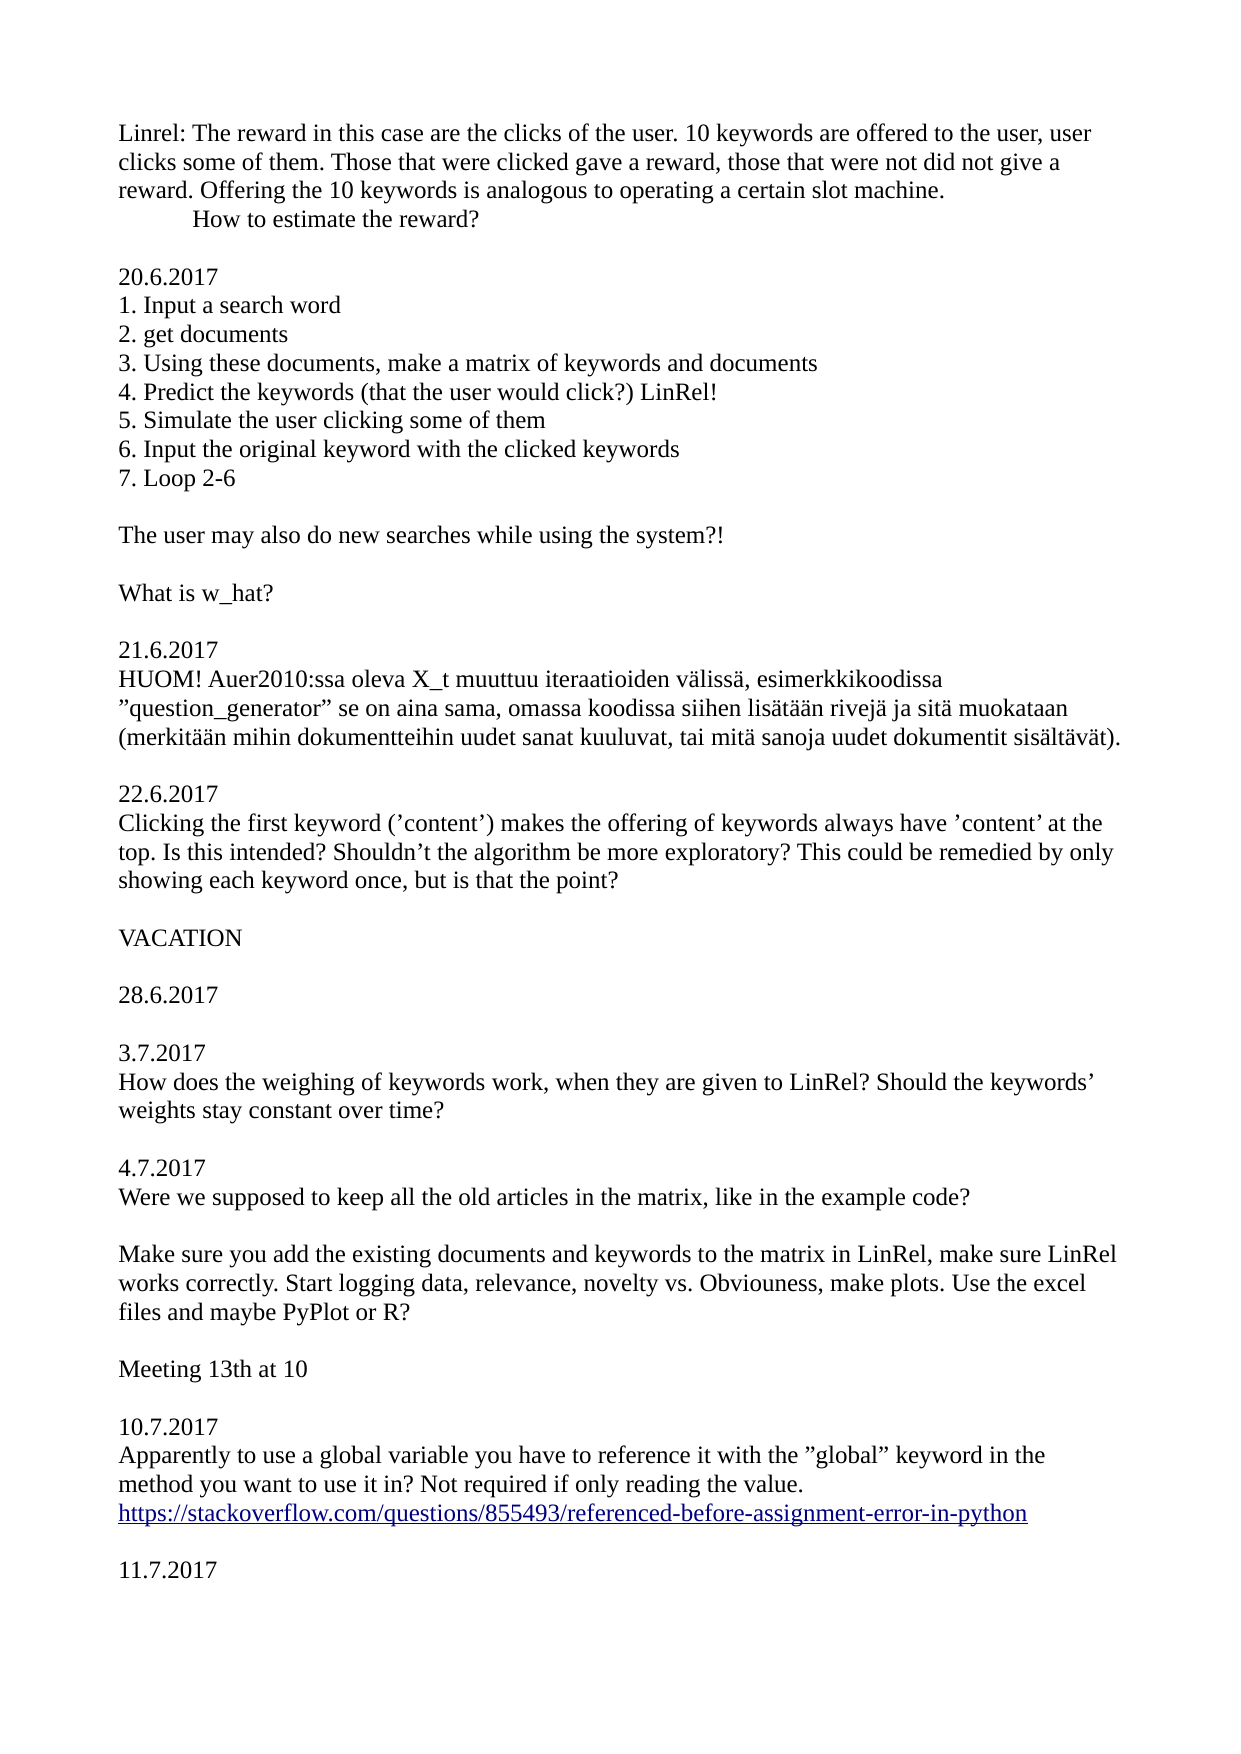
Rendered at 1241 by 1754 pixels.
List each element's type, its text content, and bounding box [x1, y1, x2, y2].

text How to estimate the reward? [118, 204, 1122, 233]
text 3.7.2017 [118, 1038, 1122, 1067]
text 6. Input the original keyword with the clicked keywords [118, 434, 1122, 463]
text 5. Simulate the user clicking some of them [118, 406, 1122, 434]
text 10.7.2017 [118, 1412, 1122, 1441]
text 2. get documents [118, 319, 1122, 348]
text Apparently to use a global variable you have to reference it with the ”global” keyword in the method you want to use it in? Not required if only reading the value. https://stackoverflow.com/questions/855493/referenced-before-assignment-error-in-python [118, 1441, 1122, 1527]
text Make sure you add the existing documents and keywords to the matrix in LinRel, make sure LinRel works correctly. Start logging data, relevance, novelty vs. Obviouness, make plots. Use the excel files and maybe PyPlot or R? [118, 1239, 1122, 1326]
text 4. Predict the keywords (that the user would click?) LinRel! [118, 377, 1122, 406]
text The user may also do new searches while using the system?! [118, 521, 1122, 549]
text What is w_hat? [118, 578, 1122, 607]
text 3. Using these documents, make a matrix of keywords and documents [118, 348, 1122, 377]
text 4.7.2017 [118, 1153, 1122, 1182]
text Were we supposed to keep all the old articles in the matrix, like in the example code? [118, 1182, 1122, 1211]
text Linrel: The reward in this case are the clicks of the user. 10 keywords are offered to the user, user clicks some of them. Those that were clicked gave a reward, those that were not did not give a reward. Offering the 10 keywords is analogous to operating a certain slot machine. [118, 118, 1122, 204]
text 11.7.2017 [118, 1556, 1122, 1584]
text 28.6.2017 [118, 981, 1122, 1009]
text How does the weighing of keywords work, when they are given to LinRel? Should the keywords’ weights stay constant over time? [118, 1067, 1122, 1124]
text 20.6.2017 [118, 262, 1122, 291]
text 1. Input a search word [118, 291, 1122, 319]
text Meeting 13th at 10 [118, 1354, 1122, 1383]
text VACATION [118, 923, 1122, 952]
text Clicking the first keyword (’content’) makes the offering of keywords always have ’content’ at the top. Is this intended? Shouldn’t the algorithm be more exploratory? This could be remedied by only showing each keyword once, but is that the point? [118, 808, 1122, 894]
text 22.6.2017 [118, 779, 1122, 808]
text 21.6.2017 [118, 636, 1122, 664]
text 7. Loop 2-6 [118, 463, 1122, 492]
text HUOM! Auer2010:ssa oleva X_t muuttuu iteraatioiden välissä, esimerkkikoodissa ”question_generator” se on aina sama, omassa koodissa siihen lisätään rivejä ja sitä muokataan (merkitään mihin dokumentteihin uudet sanat kuuluvat, tai mitä sanoja uudet dokumentit sisältävät). [118, 664, 1122, 751]
